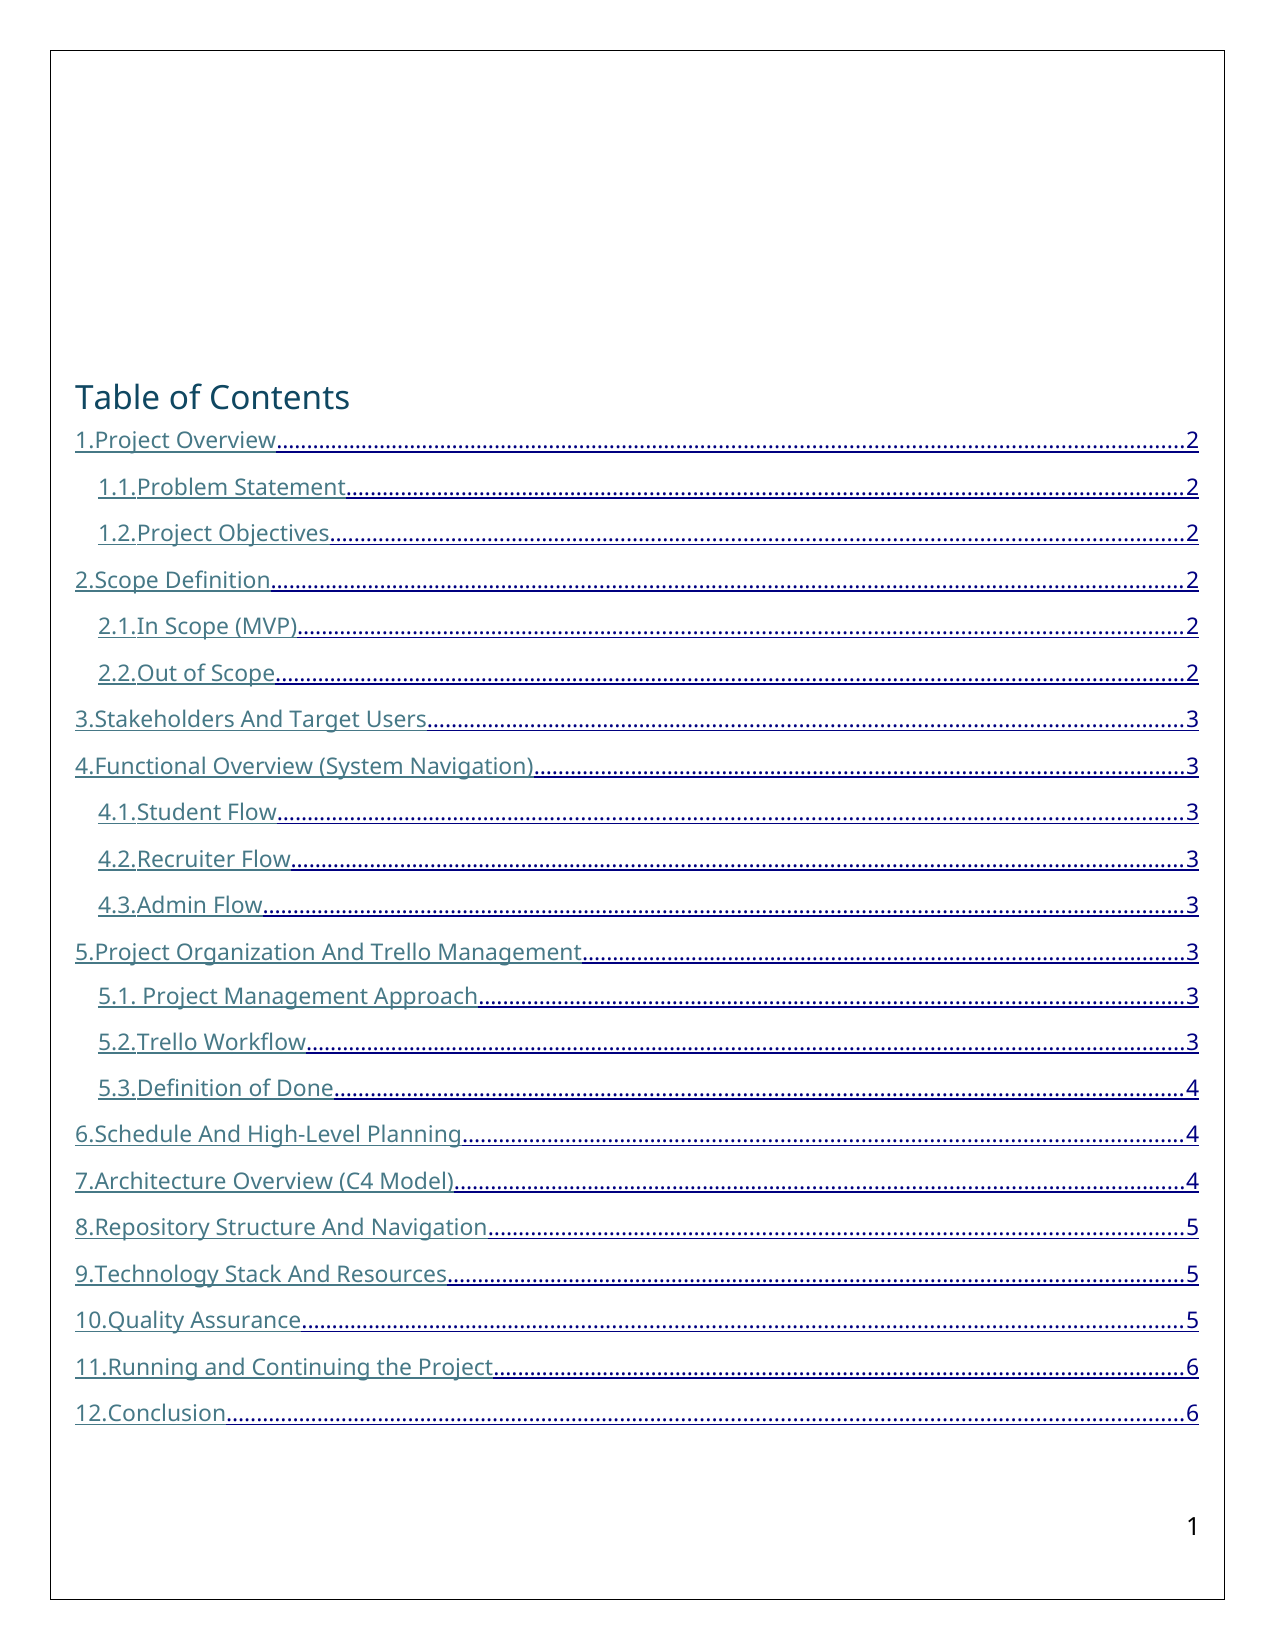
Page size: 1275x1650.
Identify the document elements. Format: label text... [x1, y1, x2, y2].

text 12. Conclusion 6 [75, 1395, 1200, 1429]
text 5.2. Trello Workflow 3 [98, 1023, 1200, 1057]
text 2.1. In Scope (MVP) 2 [98, 608, 1200, 642]
text 1.2. Project Objectives 2 [98, 515, 1200, 549]
text 4.3. Admin Flow 3 [98, 887, 1200, 921]
text 8. Repository Structure And Navigation 5 [75, 1209, 1200, 1243]
text 3. Stakeholders And Target Users 3 [75, 701, 1200, 735]
text 2. Scope Definition 2 [75, 561, 1200, 596]
text 5. Project Organization And Trello Management 3 [75, 933, 1200, 967]
text 4. Functional Overview (System Navigation) 3 [75, 747, 1200, 781]
text 6. Schedule And High-Level Planning 4 [75, 1116, 1200, 1150]
subtitle Table of Contents [75, 374, 1200, 419]
text 4.1. Student Flow 3 [98, 794, 1200, 828]
text 1.1. Problem Statement 2 [98, 468, 1200, 503]
text 5.1. Project Management Approach 3 [98, 979, 1200, 1011]
text 1. Project Overview 2 [75, 422, 1200, 456]
text 2.2. Out of Scope 2 [98, 654, 1200, 688]
text 9. Technology Stack And Resources 5 [75, 1255, 1200, 1289]
text 7. Architecture Overview (C4 Model) 4 [75, 1162, 1200, 1197]
text 5.3. Definition of Done 4 [98, 1069, 1200, 1104]
text 10. Quality Assurance 5 [75, 1302, 1200, 1336]
text 4.2. Recruiter Flow 3 [98, 840, 1200, 874]
text 11. Running and Continuing the Project 6 [75, 1348, 1200, 1382]
